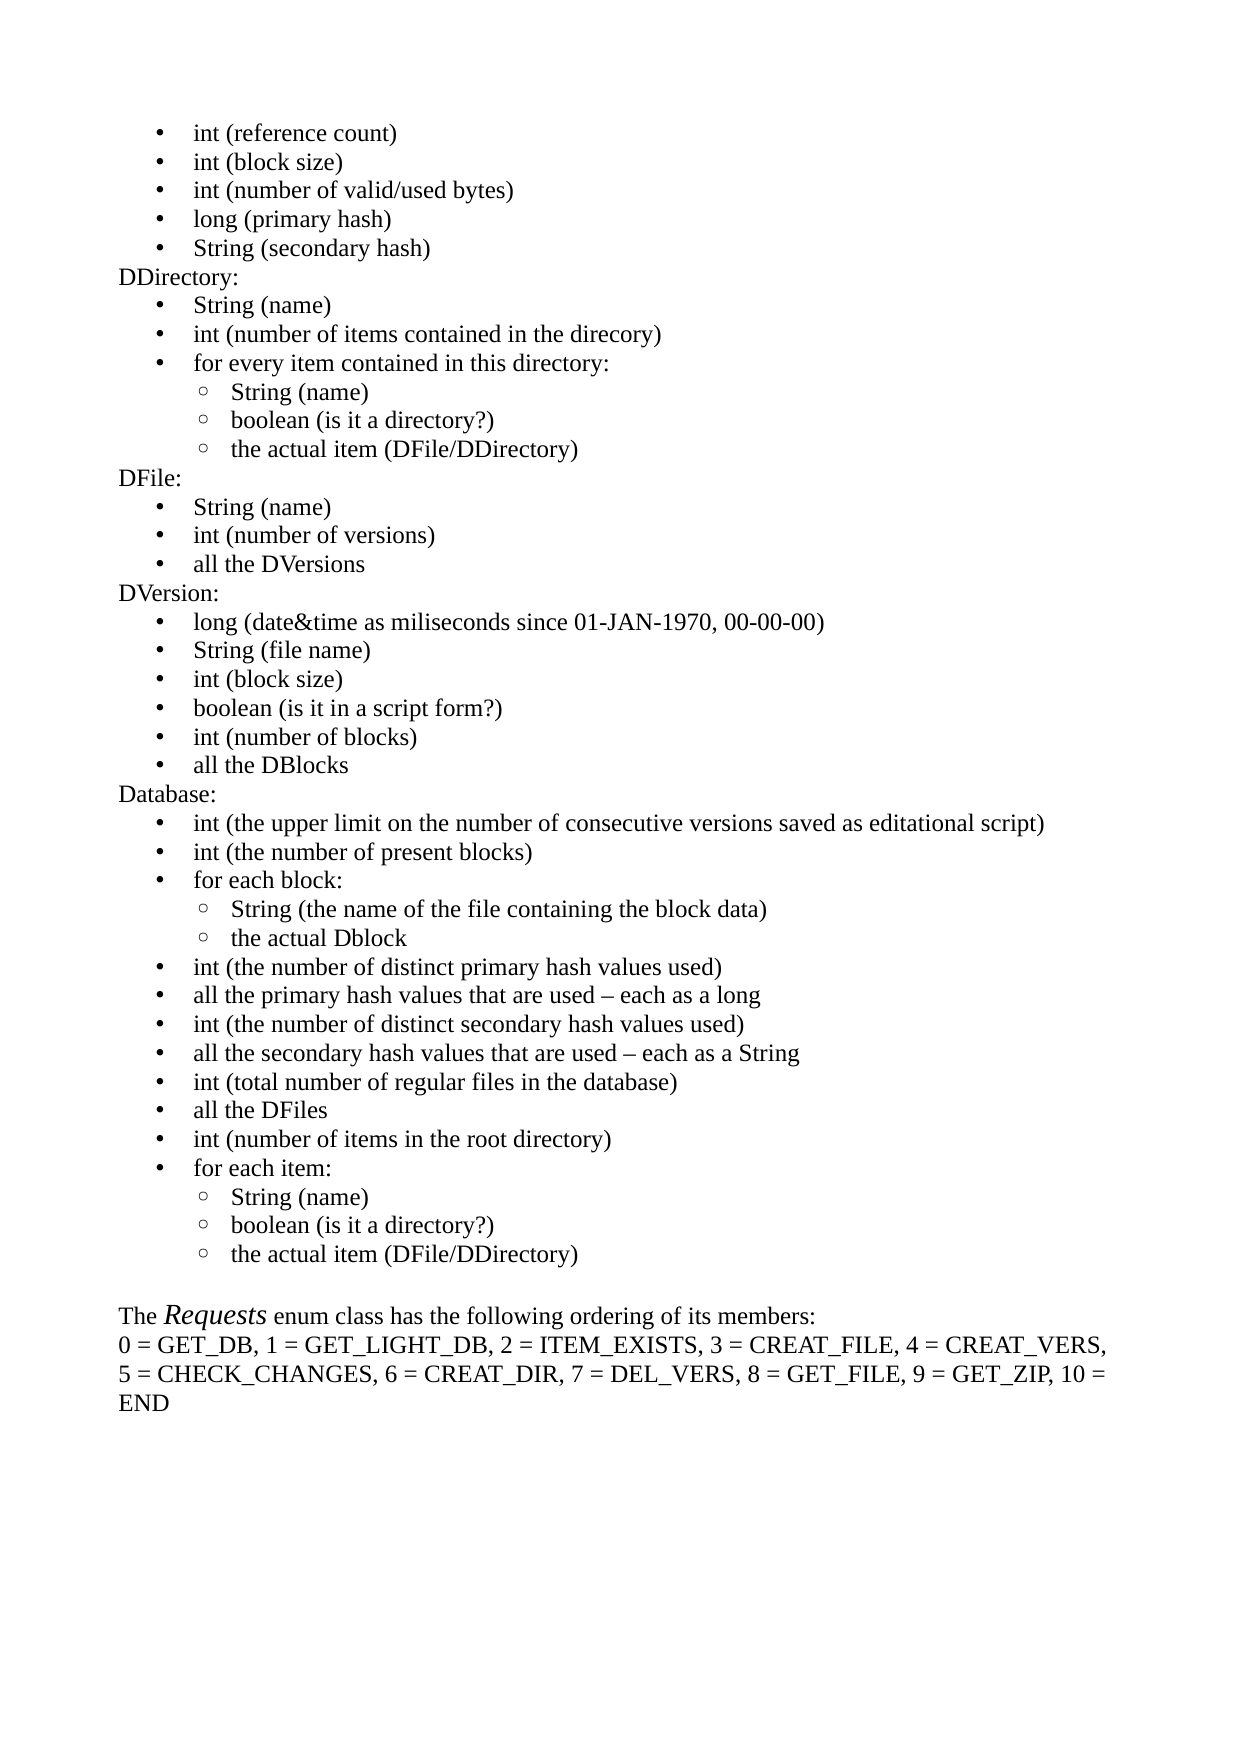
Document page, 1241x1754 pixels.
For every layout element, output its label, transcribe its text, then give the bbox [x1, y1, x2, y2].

list String (name) [156, 492, 1122, 521]
list int (the number of distinct primary hash values used) [156, 952, 1122, 981]
list all the primary hash values that are used – each as a long [156, 981, 1122, 1009]
text 0 = GET_DB, 1 = GET_LIGHT_DB, 2 = ITEM_EXISTS, 3 = CREAT_FILE, 4 = CREAT_VERS, 5 = CHECK_CHANGES, 6 = CREAT_DIR, 7 = DEL_VERS, 8 = GET_FILE, 9 = GET_ZIP, 10 = END [118, 1330, 1122, 1417]
list int (block size) [156, 147, 1122, 176]
list all the DVersions [156, 549, 1122, 578]
text DVersion: [118, 578, 1122, 607]
list all the secondary hash values that are used – each as a String [156, 1038, 1122, 1067]
list all the DFiles [156, 1096, 1122, 1124]
list long (date&time as miliseconds since 01-JAN-1970, 00-00-00) [156, 607, 1122, 636]
list all the DBlocks [156, 751, 1122, 779]
list boolean (is it in a script form?) [156, 693, 1122, 722]
list int (number of items in the root directory) [156, 1124, 1122, 1153]
list for every item contained in this directory: [156, 348, 1122, 377]
text Database: [118, 779, 1122, 808]
list the actual item (DFile/DDirectory) [193, 1239, 1122, 1268]
text DDirectory: [118, 262, 1122, 291]
list for each block: [156, 866, 1122, 894]
list int (total number of regular files in the database) [156, 1067, 1122, 1096]
text The Requests enum class has the following ordering of its members: [118, 1297, 1122, 1330]
list String (secondary hash) [156, 233, 1122, 262]
list int (number of versions) [156, 521, 1122, 549]
list int (the number of present blocks) [156, 837, 1122, 866]
list int (the upper limit on the number of consecutive versions saved as editational script) [156, 808, 1122, 837]
list String (name) [193, 377, 1122, 406]
list boolean (is it a directory?) [193, 1211, 1122, 1239]
list the actual Dblock [193, 923, 1122, 952]
list String (the name of the file containing the block data) [193, 894, 1122, 923]
list String (name) [156, 291, 1122, 319]
list for each item: [156, 1153, 1122, 1182]
list String (file name) [156, 636, 1122, 664]
text DFile: [118, 463, 1122, 492]
list int (number of items contained in the direcory) [156, 319, 1122, 348]
list int (reference count) [156, 118, 1122, 147]
list int (number of blocks) [156, 722, 1122, 751]
list String (name) [193, 1182, 1122, 1211]
list int (the number of distinct secondary hash values used) [156, 1009, 1122, 1038]
list long (primary hash) [156, 204, 1122, 233]
list int (number of valid/used bytes) [156, 176, 1122, 204]
list int (block size) [156, 664, 1122, 693]
list the actual item (DFile/DDirectory) [193, 434, 1122, 463]
list boolean (is it a directory?) [193, 406, 1122, 434]
